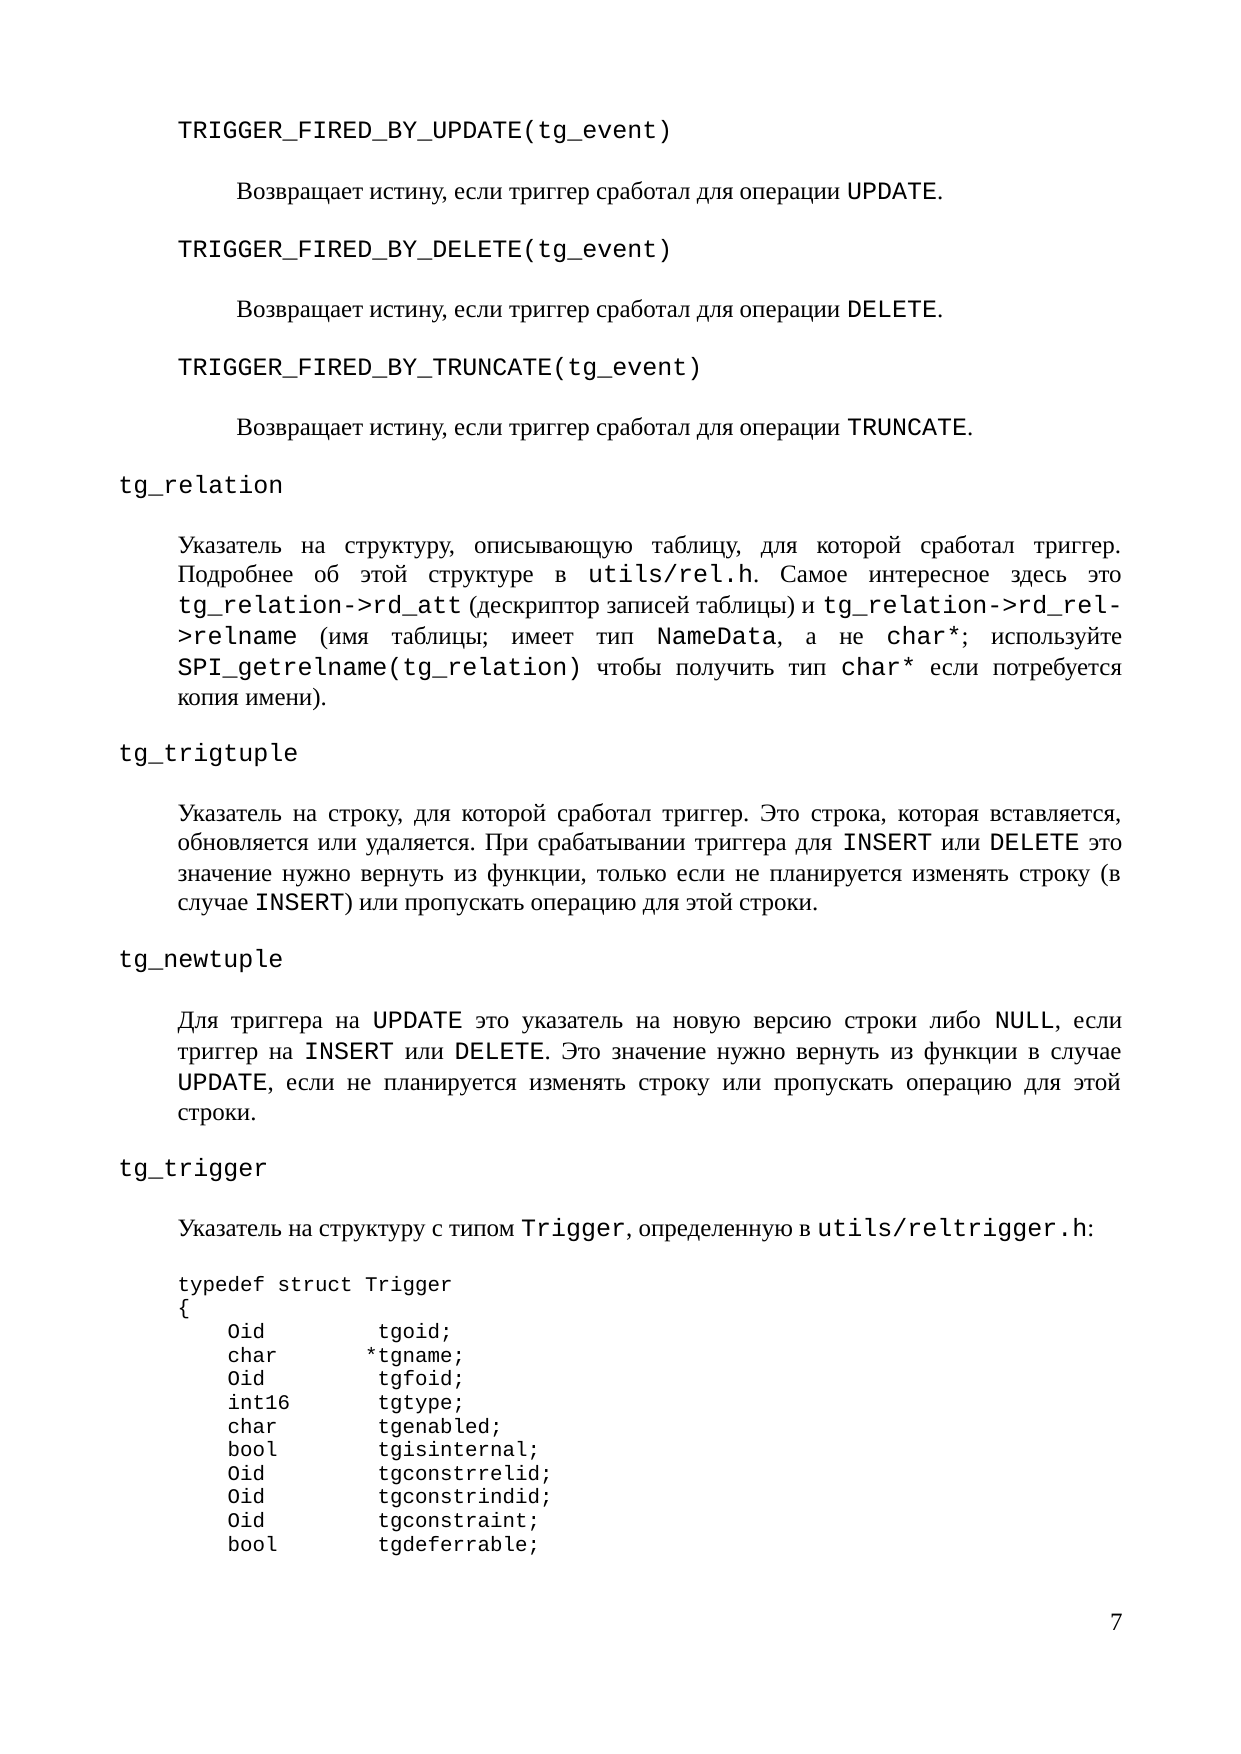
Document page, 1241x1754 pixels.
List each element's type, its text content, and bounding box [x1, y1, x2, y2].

text int16 tgtype; [177, 1392, 1122, 1416]
list Для триггера на UPDATE это указатель на новую версию строки либо NULL, если триггер на INSERT или DELETE. Это значение нужно вернуть из функции в случае UPDATE, если не планируется изменять строку или пропускать операцию для этой строки. [177, 1005, 1122, 1126]
list Возвращает истину, если триггер сработал для операции DELETE. [236, 294, 1122, 325]
list Указатель на строку, для которой сработал триггер. Это строка, которая вставляется, обновляется или удаляется. При срабатывании триггера для INSERT или DELETE это значение нужно вернуть из функции, только если не планируется изменять строку (в случае INSERT) или пропускать операцию для этой строки. [177, 798, 1122, 918]
text char tgenabled; [177, 1416, 1122, 1439]
text typedef struct Trigger [177, 1274, 1122, 1297]
subtitle tg_trigtuple [118, 741, 1122, 769]
subtitle tg_newtuple [118, 947, 1122, 975]
text char *tgname; [177, 1345, 1122, 1368]
text Oid tgoid; [177, 1321, 1122, 1345]
text Oid tgconstrrelid; [177, 1463, 1122, 1487]
list Указатель на структуру с типом Trigger, определенную в utils/reltrigger.h: [177, 1213, 1122, 1244]
text { [177, 1297, 1122, 1321]
subtitle TRIGGER_FIRED_BY_UPDATE(tg_event) [177, 118, 1122, 146]
text bool tgdeferrable; [177, 1534, 1122, 1557]
text bool tgisinternal; [177, 1439, 1122, 1463]
list Возвращает истину, если триггер сработал для операции UPDATE. [236, 176, 1122, 207]
subtitle tg_relation [118, 472, 1122, 501]
list Возвращает истину, если триггер сработал для операции TRUNCATE. [236, 412, 1122, 443]
subtitle TRIGGER_FIRED_BY_DELETE(tg_event) [177, 236, 1122, 264]
subtitle TRIGGER_FIRED_BY_TRUNCATE(tg_event) [177, 354, 1122, 383]
subtitle tg_trigger [118, 1156, 1122, 1184]
text Oid tgconstrindid; [177, 1487, 1122, 1510]
list Указатель на структуру, описывающую таблицу, для которой сработал триггер. Подробнее об этой структуре в utils/rel.h. Самое интересное здесь это tg_relation->rd_att (дескриптор записей таблицы) и tg_relation->rd_rel->relname (имя таблицы; имеет тип NameData, а не char*; используйте SPI_getrelname(tg_relation) чтобы получить тип char* если потребуется копия имени). [177, 530, 1122, 711]
text Oid tgconstraint; [177, 1510, 1122, 1534]
text Oid tgfoid; [177, 1368, 1122, 1392]
